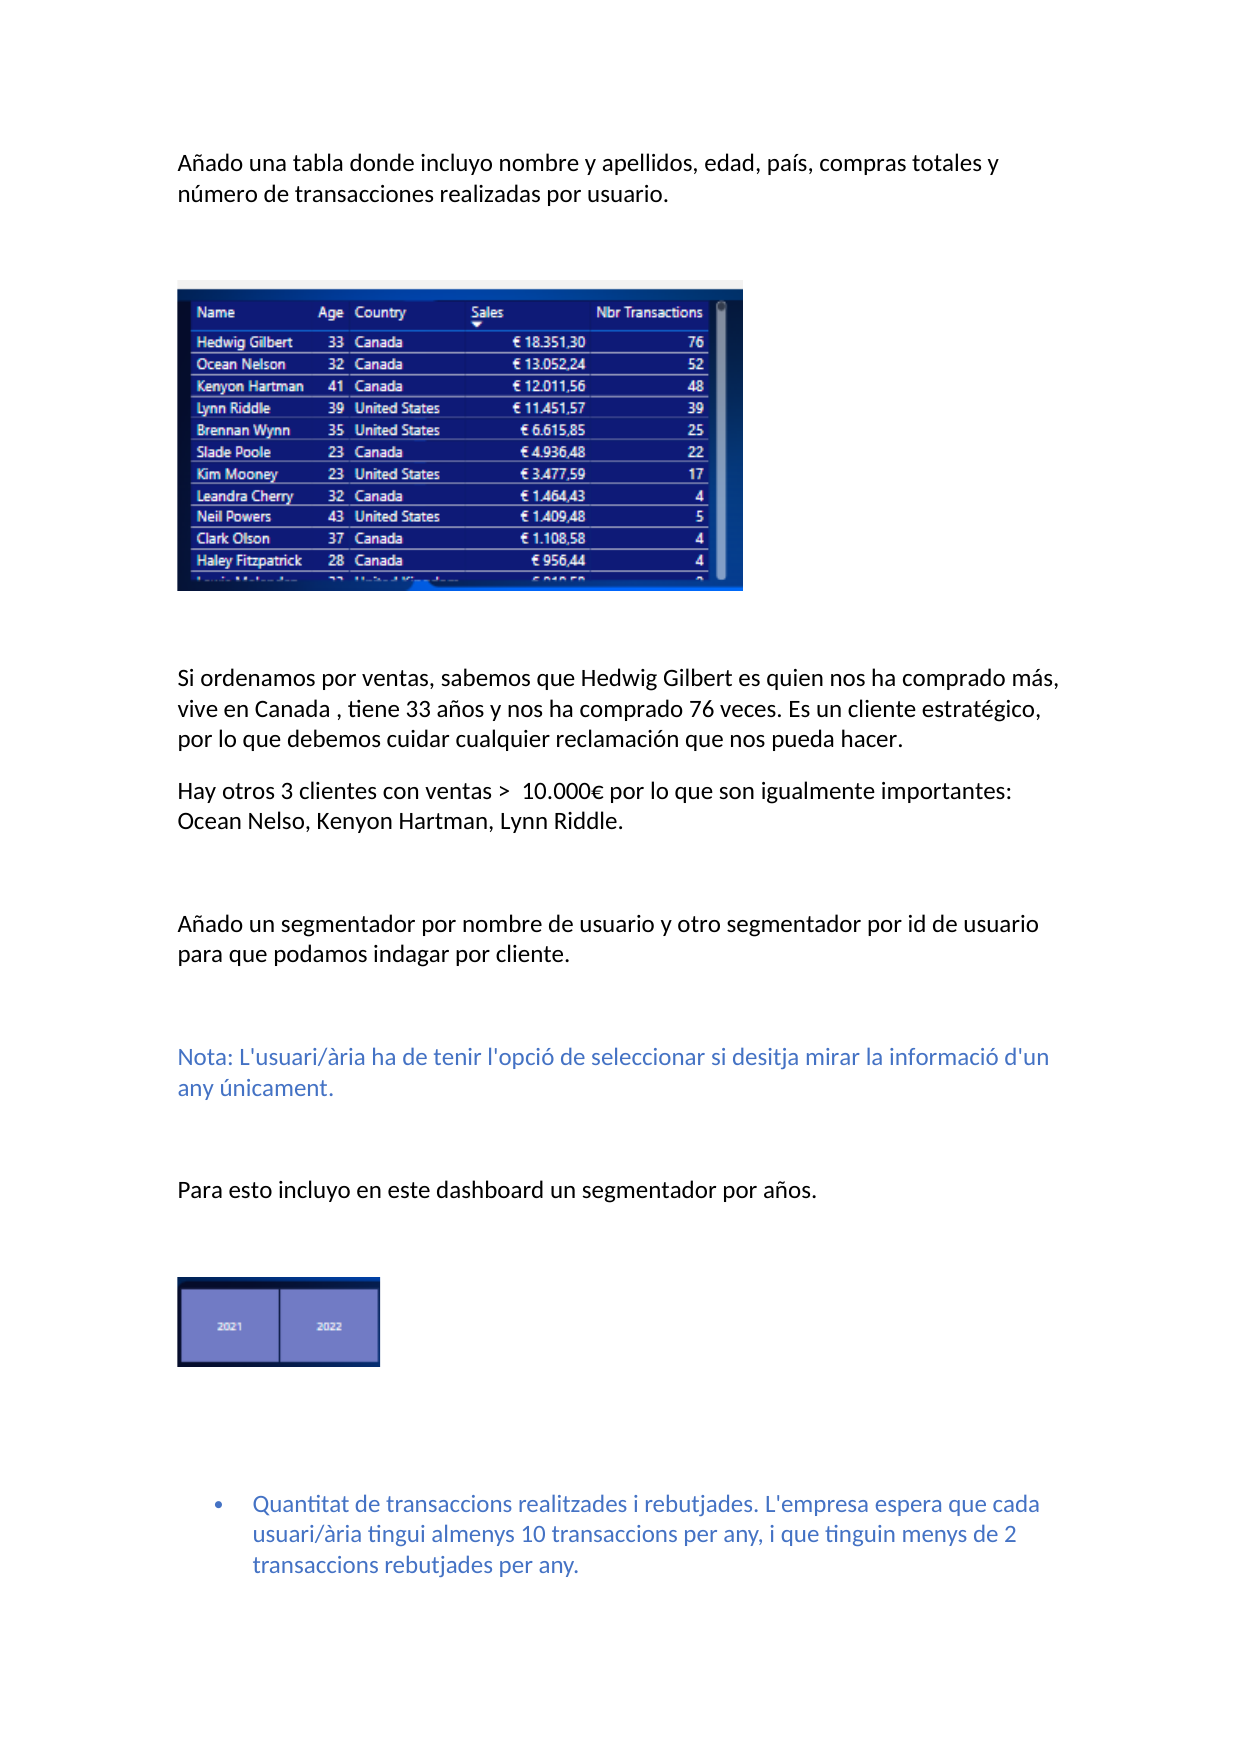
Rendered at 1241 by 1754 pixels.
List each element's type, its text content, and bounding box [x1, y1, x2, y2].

text Hay otros 3 clientes con ventas > 10.000€ por lo que son igualmente importantes: Ocean Nelso, Kenyon Hartman, Lynn Riddle. [177, 775, 1063, 836]
text Nota: L'usuari/ària ha de tenir l'opció de seleccionar si desitja mirar la informació d'un any únicament. [177, 1041, 1063, 1102]
text Añado un segmentador por nombre de usuario y otro segmentador por id de usuario para que podamos indagar por cliente. [177, 908, 1063, 969]
text Añado una tabla donde incluyo nombre y apellidos, edad, país, compras totales y número de transacciones realizadas por usuario. [177, 148, 1063, 209]
list Quantitat de transaccions realitzades i rebutjades. L'empresa espera que cada usuari/ària tingui almenys 10 transaccions per any, i que tinguin menys de 2 transaccions rebutjades per any. [215, 1488, 1063, 1579]
text Si ordenamos por ventas, sabemos que Hedwig Gilbert es quien nos ha comprado más, vive en Canada , tiene 33 años y nos ha comprado 76 veces. Es un cliente estratégico, por lo que debemos cuidar cualquier reclamación que nos pueda hacer. [177, 662, 1063, 754]
text Para esto incluyo en este dashboard un segmentador por años. [177, 1174, 1063, 1205]
